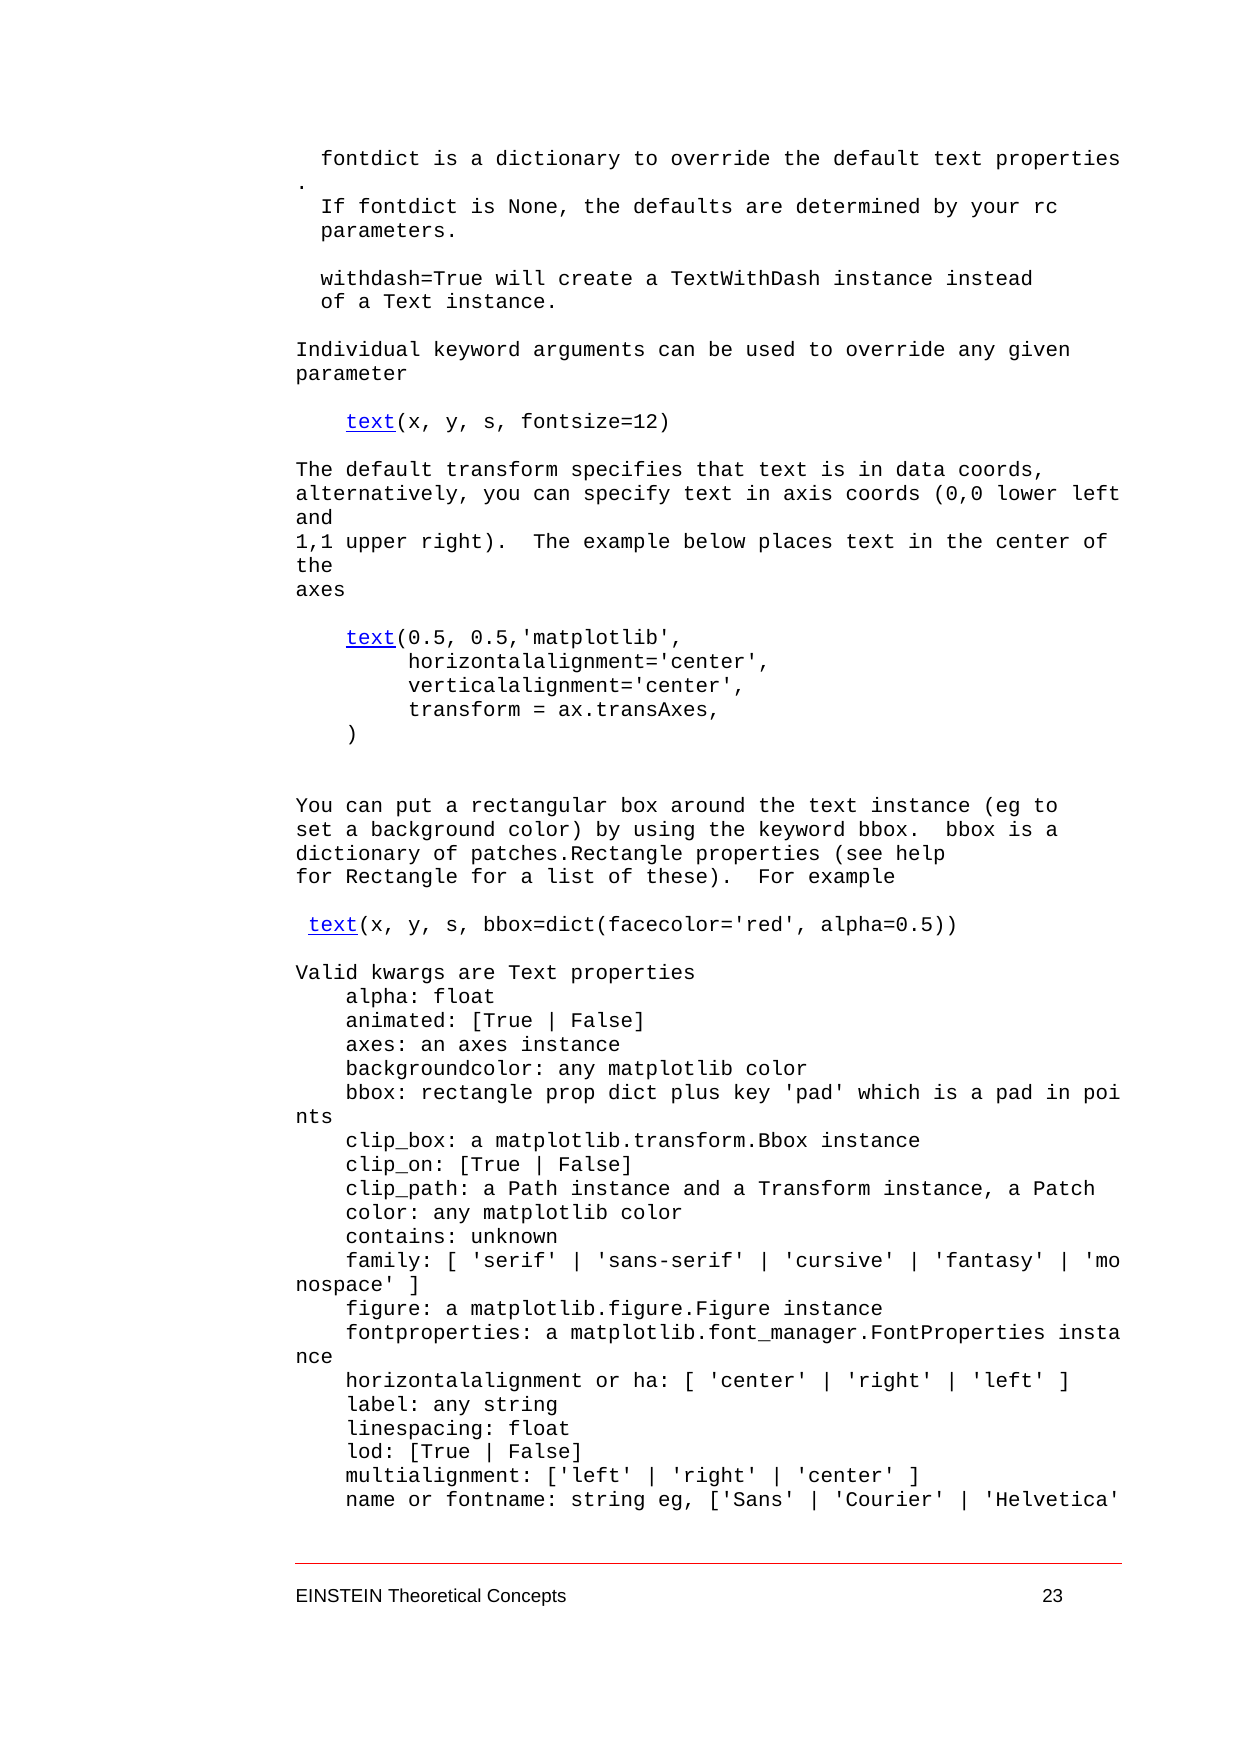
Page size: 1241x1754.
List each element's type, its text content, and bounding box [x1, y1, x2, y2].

text fontdict is a dictionary to override the default text properties. If fontdict is None, the defaults are determined by your rc parameters. withdash=True will create a TextWithDash instance instead of a Text instance. Individual keyword arguments can be used to override any given parameter text(x, y, s, fontsize=12) The default transform specifies that text is in data coords, alternatively, you can specify text in axis coords (0,0 lower left and 1,1 upper right). The example below places text in the center of the axes text(0.5, 0.5,'matplotlib', horizontalalignment='center', verticalalignment='center', transform = ax.transAxes, ) You can put a rectangular box around the text instance (eg to set a background color) by using the keyword bbox. bbox is a dictionary of patches.Rectangle properties (see help for Rectangle for a list of these). For example text(x, y, s, bbox=dict(facecolor='red', alpha=0.5)) Valid kwargs are Text properties alpha: float animated: [True | False] axes: an axes instance backgroundcolor: any matplotlib color bbox: rectangle prop dict plus key 'pad' which is a pad in points clip_box: a matplotlib.transform.Bbox instance clip_on: [True | False] clip_path: a Path instance and a Transform instance, a Patch color: any matplotlib color contains: unknown family: [ 'serif' | 'sans-serif' | 'cursive' | 'fantasy' | 'monospace' ] figure: a matplotlib.figure.Figure instance fontproperties: a matplotlib.font_manager.FontProperties instance horizontalalignment or ha: [ 'center' | 'right' | 'left' ] label: any string linespacing: float lod: [True | False] multialignment: ['left' | 'right' | 'center' ] name or fontname: string eg, ['Sans' | 'Courier' | 'Helvetica' [295, 148, 1122, 1513]
